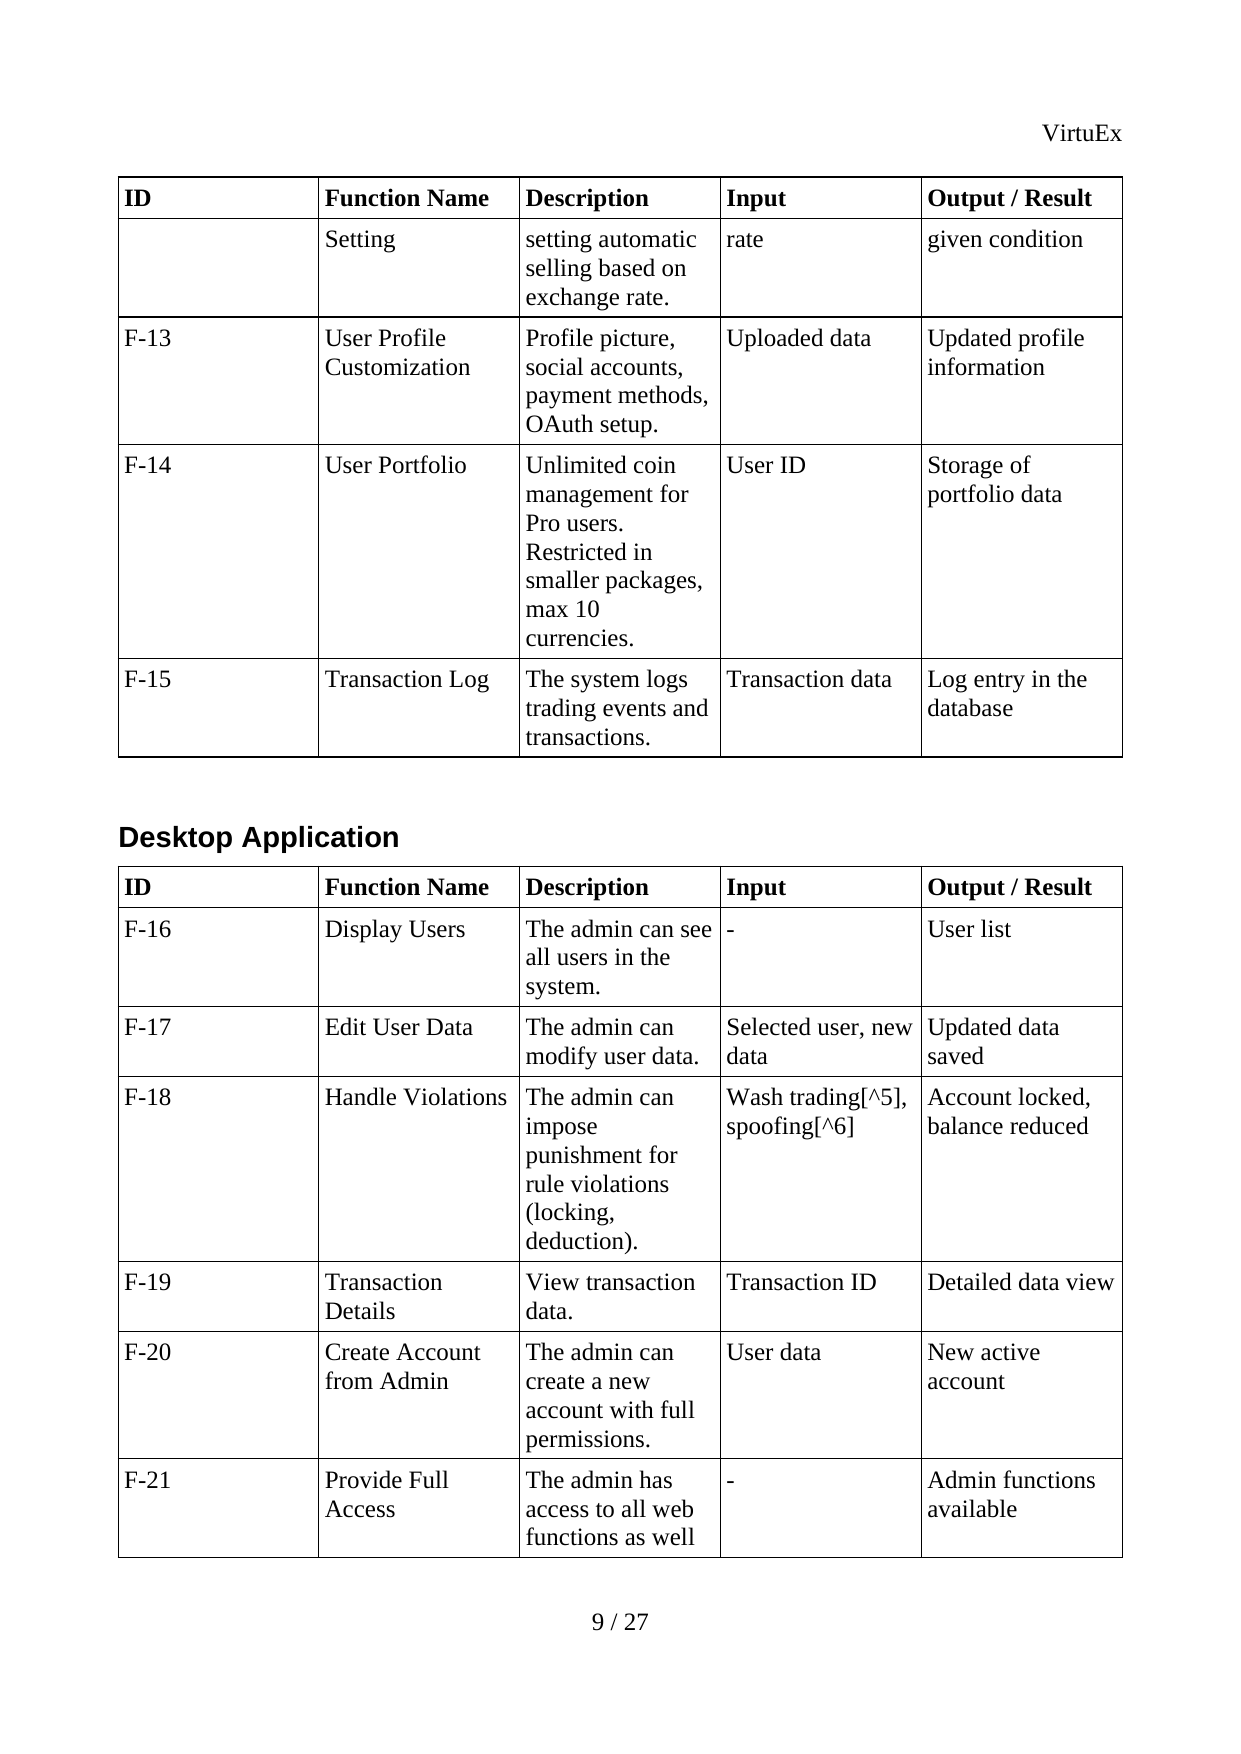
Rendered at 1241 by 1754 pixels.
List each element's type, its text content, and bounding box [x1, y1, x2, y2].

table_cell F-14 [119, 445, 318, 658]
table_cell Transaction Log [319, 659, 519, 756]
table_cell User list [922, 908, 1122, 1006]
table_cell The admin can modify user data. [520, 1007, 720, 1076]
table_cell Uploaded data [721, 318, 921, 444]
table_cell User Portfolio [319, 445, 519, 658]
table_cell given condition [922, 219, 1122, 316]
table_cell New active account [922, 1332, 1122, 1458]
table_cell User ID [721, 445, 921, 658]
table_cell Transaction Details [319, 1262, 519, 1331]
table_cell Setting [319, 219, 519, 316]
table_header Input [721, 867, 921, 907]
table_cell The admin can impose punishment for rule violations (locking, deduction). [520, 1077, 720, 1261]
table_cell [119, 219, 318, 316]
table_cell Detailed data view [922, 1262, 1122, 1331]
table_cell The admin can create a new account with full permissions. [520, 1332, 720, 1458]
table_cell View transaction data. [520, 1262, 720, 1331]
table_cell Log entry in the database [922, 659, 1122, 756]
table_cell F-15 [119, 659, 318, 756]
table_cell Profile picture, social accounts, payment methods, OAuth setup. [520, 318, 720, 444]
subtitle Desktop Application [118, 819, 1122, 853]
table_header Output / Result [922, 867, 1122, 907]
table_cell Handle Violations [319, 1077, 519, 1261]
table_header Description [520, 178, 720, 218]
table_cell - [721, 908, 921, 1006]
table_cell The admin has access to all web functions as well [520, 1459, 720, 1557]
table_cell User data [721, 1332, 921, 1458]
table_cell Account locked, balance reduced [922, 1077, 1122, 1261]
table_cell Wash trading[^5], spoofing[^6] [721, 1077, 921, 1261]
table_cell The system logs trading events and transactions. [520, 659, 720, 756]
table_cell The admin can see all users in the system. [520, 908, 720, 1006]
table_header Description [520, 867, 720, 907]
table_cell F-18 [119, 1077, 318, 1261]
table_cell F-13 [119, 318, 318, 444]
table_cell F-21 [119, 1459, 318, 1557]
table_header Output / Result [922, 178, 1122, 218]
table_cell F-16 [119, 908, 318, 1006]
table_cell Transaction data [721, 659, 921, 756]
table_cell F-17 [119, 1007, 318, 1076]
table_cell Edit User Data [319, 1007, 519, 1076]
table_header Input [721, 178, 921, 218]
table_cell - [721, 1459, 921, 1557]
table_cell F-19 [119, 1262, 318, 1331]
table_cell Updated data saved [922, 1007, 1122, 1076]
table_header Function Name [319, 178, 519, 218]
table_cell Transaction ID [721, 1262, 921, 1331]
table_cell Unlimited coin management for Pro users. Restricted in smaller packages, max 10 currencies. [520, 445, 720, 658]
table_cell rate [721, 219, 921, 316]
table_header ID [119, 178, 318, 218]
table_cell User Profile Customization [319, 318, 519, 444]
table_cell setting automatic selling based on exchange rate. [520, 219, 720, 316]
table_cell Selected user, new data [721, 1007, 921, 1076]
table_cell Display Users [319, 908, 519, 1006]
table_cell Provide Full Access [319, 1459, 519, 1557]
table_cell F-20 [119, 1332, 318, 1458]
table_cell Admin functions available [922, 1459, 1122, 1557]
table_header ID [119, 867, 318, 907]
table_cell Create Account from Admin [319, 1332, 519, 1458]
table_header Function Name [319, 867, 519, 907]
table_cell Storage of portfolio data [922, 445, 1122, 658]
table_cell Updated profile information [922, 318, 1122, 444]
